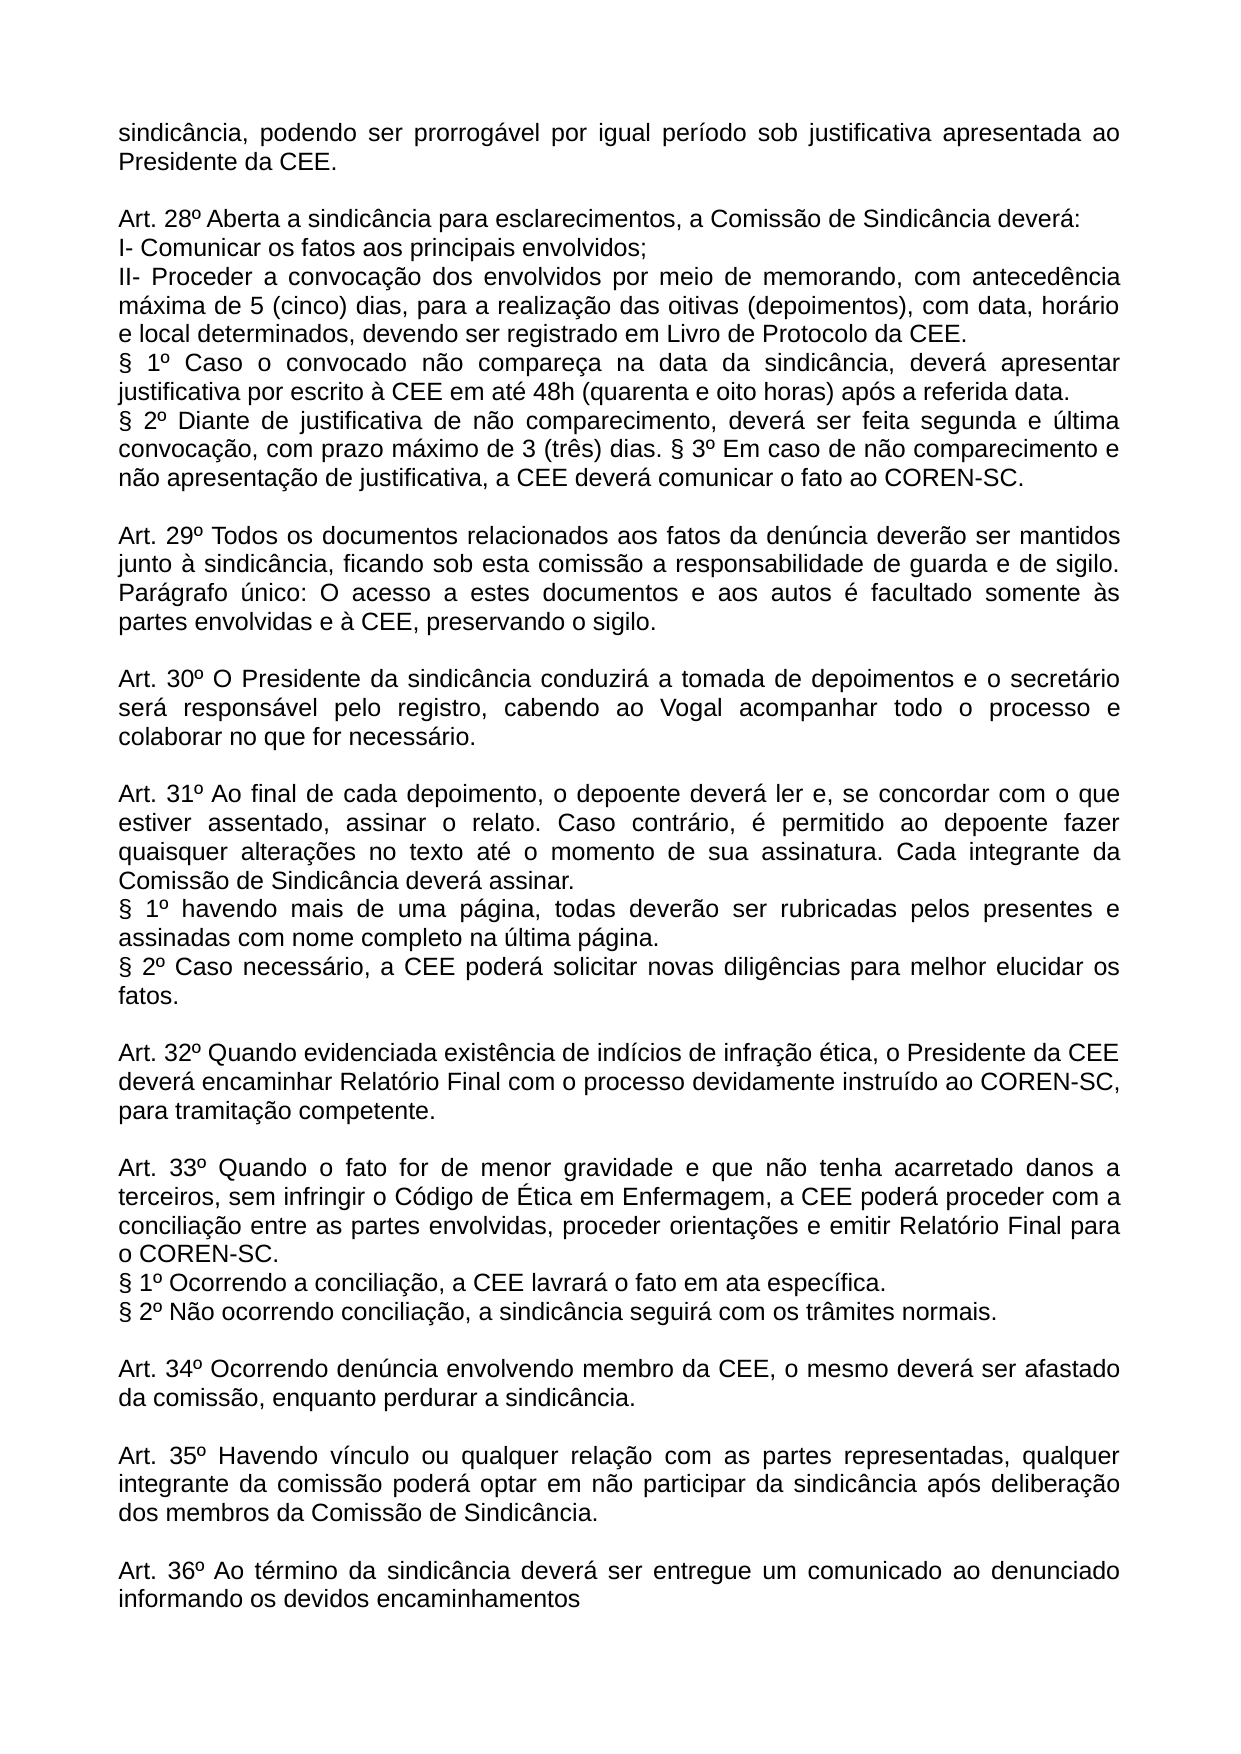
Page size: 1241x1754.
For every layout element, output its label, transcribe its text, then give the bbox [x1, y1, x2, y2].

text II- Proceder a convocação dos envolvidos por meio de memorando, com antecedência máxima de 5 (cinco) dias, para a realização das oitivas (depoimentos), com data, horário e local determinados, devendo ser registrado em Livro de Protocolo da CEE. [118, 262, 1122, 348]
text § 1º havendo mais de uma página, todas deverão ser rubricadas pelos presentes e assinadas com nome completo na última página. [118, 894, 1122, 952]
text I- Comunicar os fatos aos principais envolvidos; [118, 233, 1122, 262]
text Art. 34º Ocorrendo denúncia envolvendo membro da CEE, o mesmo deverá ser afastado da comissão, enquanto perdurar a sindicância. [118, 1354, 1122, 1412]
text § 2º Diante de justificativa de não comparecimento, deverá ser feita segunda e última convocação, com prazo máximo de 3 (três) dias. § 3º Em caso de não comparecimento e não apresentação de justificativa, a CEE deverá comunicar o fato ao COREN-SC. [118, 406, 1122, 492]
text Art. 29º Todos os documentos relacionados aos fatos da denúncia deverão ser mantidos junto à sindicância, ficando sob esta comissão a responsabilidade de guarda e de sigilo. Parágrafo único: O acesso a estes documentos e aos autos é facultado somente às partes envolvidas e à CEE, preservando o sigilo. [118, 521, 1122, 636]
text Art. 33º Quando o fato for de menor gravidade e que não tenha acarretado danos a terceiros, sem infringir o Código de Ética em Enfermagem, a CEE poderá proceder com a conciliação entre as partes envolvidas, proceder orientações e emitir Relatório Final para o COREN-SC. [118, 1153, 1122, 1268]
text § 1º Caso o convocado não compareça na data da sindicância, deverá apresentar justificativa por escrito à CEE em até 48h (quarenta e oito horas) após a referida data. [118, 348, 1122, 406]
text Art. 32º Quando evidenciada existência de indícios de infração ética, o Presidente da CEE deverá encaminhar Relatório Final com o processo devidamente instruído ao COREN-SC, para tramitação competente. [118, 1038, 1122, 1124]
text § 2º Caso necessário, a CEE poderá solicitar novas diligências para melhor elucidar os fatos. [118, 952, 1122, 1009]
text Art. 30º O Presidente da sindicância conduzirá a tomada de depoimentos e o secretário será responsável pelo registro, cabendo ao Vogal acompanhar todo o processo e colaborar no que for necessário. [118, 664, 1122, 751]
text Art. 35º Havendo vínculo ou qualquer relação com as partes representadas, qualquer integrante da comissão poderá optar em não participar da sindicância após deliberação dos membros da Comissão de Sindicância. [118, 1441, 1122, 1527]
text Art. 31º Ao final de cada depoimento, o depoente deverá ler e, se concordar com o que estiver assentado, assinar o relato. Caso contrário, é permitido ao depoente fazer quaisquer alterações no texto até o momento de sua assinatura. Cada integrante da Comissão de Sindicância deverá assinar. [118, 779, 1122, 894]
text Art. 28º Aberta a sindicância para esclarecimentos, a Comissão de Sindicância deverá: [118, 204, 1122, 233]
text Art. 36º Ao término da sindicância deverá ser entregue um comunicado ao denunciado informando os devidos encaminhamentos [118, 1556, 1122, 1613]
text § 1º Ocorrendo a conciliação, a CEE lavrará o fato em ata específica. [118, 1268, 1122, 1297]
text sindicância, podendo ser prorrogável por igual período sob justificativa apresentada ao Presidente da CEE. [118, 118, 1122, 176]
text § 2º Não ocorrendo conciliação, a sindicância seguirá com os trâmites normais. [118, 1297, 1122, 1326]
